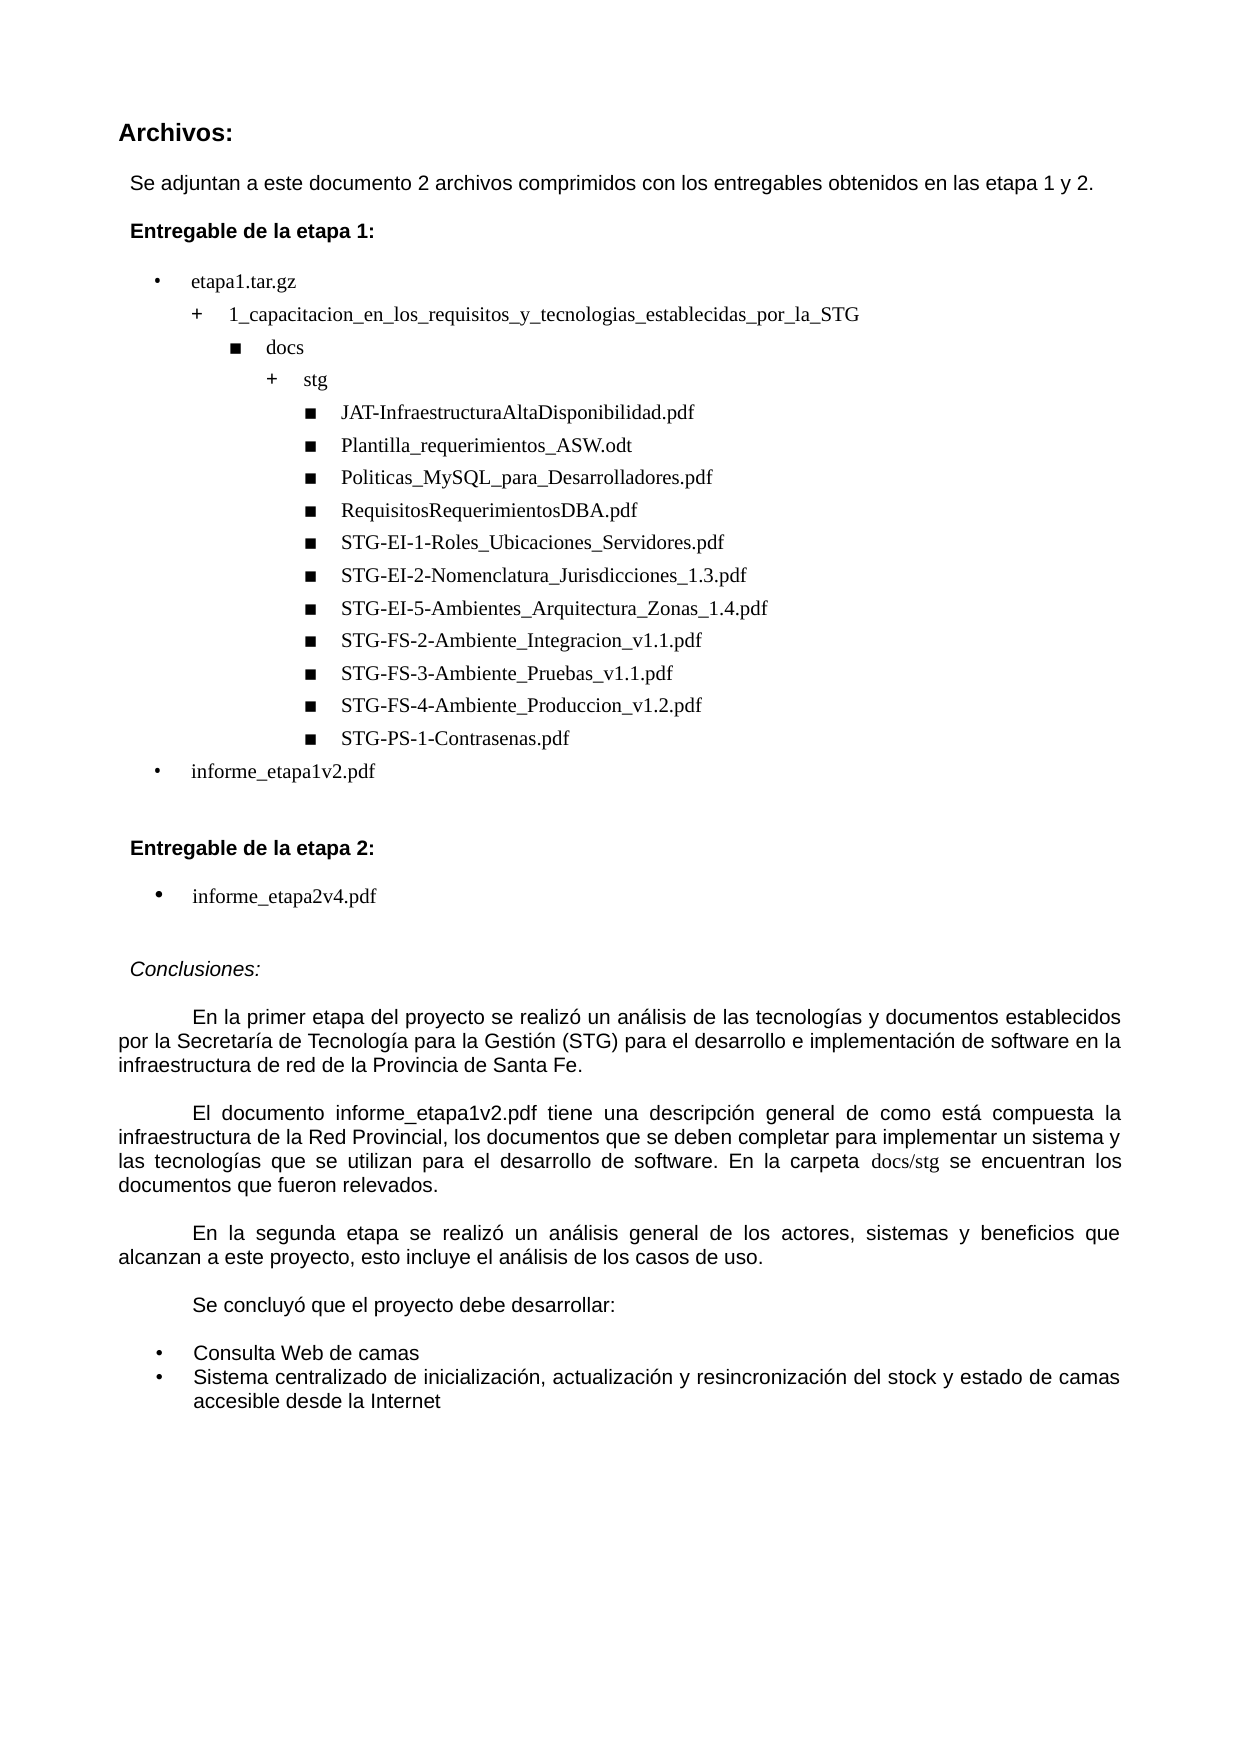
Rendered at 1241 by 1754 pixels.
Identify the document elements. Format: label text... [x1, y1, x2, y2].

text En la primer etapa del proyecto se realizó un análisis de las tecnologías y documentos establecidos por la Secretaría de Tecnología para la Gestión (STG) para el desarrollo e implementación de software en la infraestructura de red de la Provincia de Santa Fe. [118, 1005, 1122, 1077]
list informe_etapa2v4.pdf [154, 884, 1122, 909]
text El documento informe_etapa1v2.pdf tiene una descripción general de como está compuesta la infraestructura de la Red Provincial, los documentos que se deben completar para implementar un sistema y las tecnologías que se utilizan para el desarrollo de software. En la carpeta docs/stg se encuentran los documentos que fueron relevados. [118, 1101, 1122, 1197]
list JAT-InfraestructuraAltaDisponibilidad.pdf [303, 397, 1122, 426]
list STG-EI-5-Ambientes_Arquitectura_Zonas_1.4.pdf [303, 593, 1122, 621]
list STG-EI-1-Roles_Ubicaciones_Servidores.pdf [303, 527, 1122, 556]
text Conclusiones: [118, 957, 1122, 981]
list stg [266, 364, 1122, 393]
text Se concluyó que el proyecto debe desarrollar: [118, 1293, 1122, 1317]
list 1_capacitacion_en_los_requisitos_y_tecnologias_establecidas_por_la_STG [191, 299, 1122, 328]
list STG-PS-1-Contrasenas.pdf [303, 723, 1122, 752]
list Sistema centralizado de inicialización, actualización y resincronización del stock y estado de camas accesible desde la Internet [156, 1364, 1122, 1413]
text Archivos: [118, 118, 1122, 147]
list STG-FS-4-Ambiente_Produccion_v1.2.pdf [303, 691, 1122, 719]
list Politicas_MySQL_para_Desarrolladores.pdf [303, 462, 1122, 491]
list docs [228, 332, 1122, 360]
list STG-FS-3-Ambiente_Pruebas_v1.1.pdf [303, 658, 1122, 686]
list etapa1.tar.gz [153, 267, 1122, 295]
list Plantilla_requerimientos_ASW.odt [303, 430, 1122, 458]
list STG-FS-2-Ambiente_Integracion_v1.1.pdf [303, 625, 1122, 654]
text Se adjuntan a este documento 2 archivos comprimidos con los entregables obtenidos en las etapa 1 y 2. [118, 171, 1122, 195]
text Entregable de la etapa 1: [118, 219, 1122, 243]
text Entregable de la etapa 2: [118, 836, 1122, 860]
list STG-EI-2-Nomenclatura_Jurisdicciones_1.3.pdf [303, 560, 1122, 588]
list RequisitosRequerimientosDBA.pdf [303, 495, 1122, 523]
text En la segunda etapa se realizó un análisis general de los actores, sistemas y beneficios que alcanzan a este proyecto, esto incluye el análisis de los casos de uso. [118, 1221, 1122, 1269]
list informe_etapa1v2.pdf [153, 756, 1122, 784]
list Consulta Web de camas [156, 1341, 1122, 1364]
